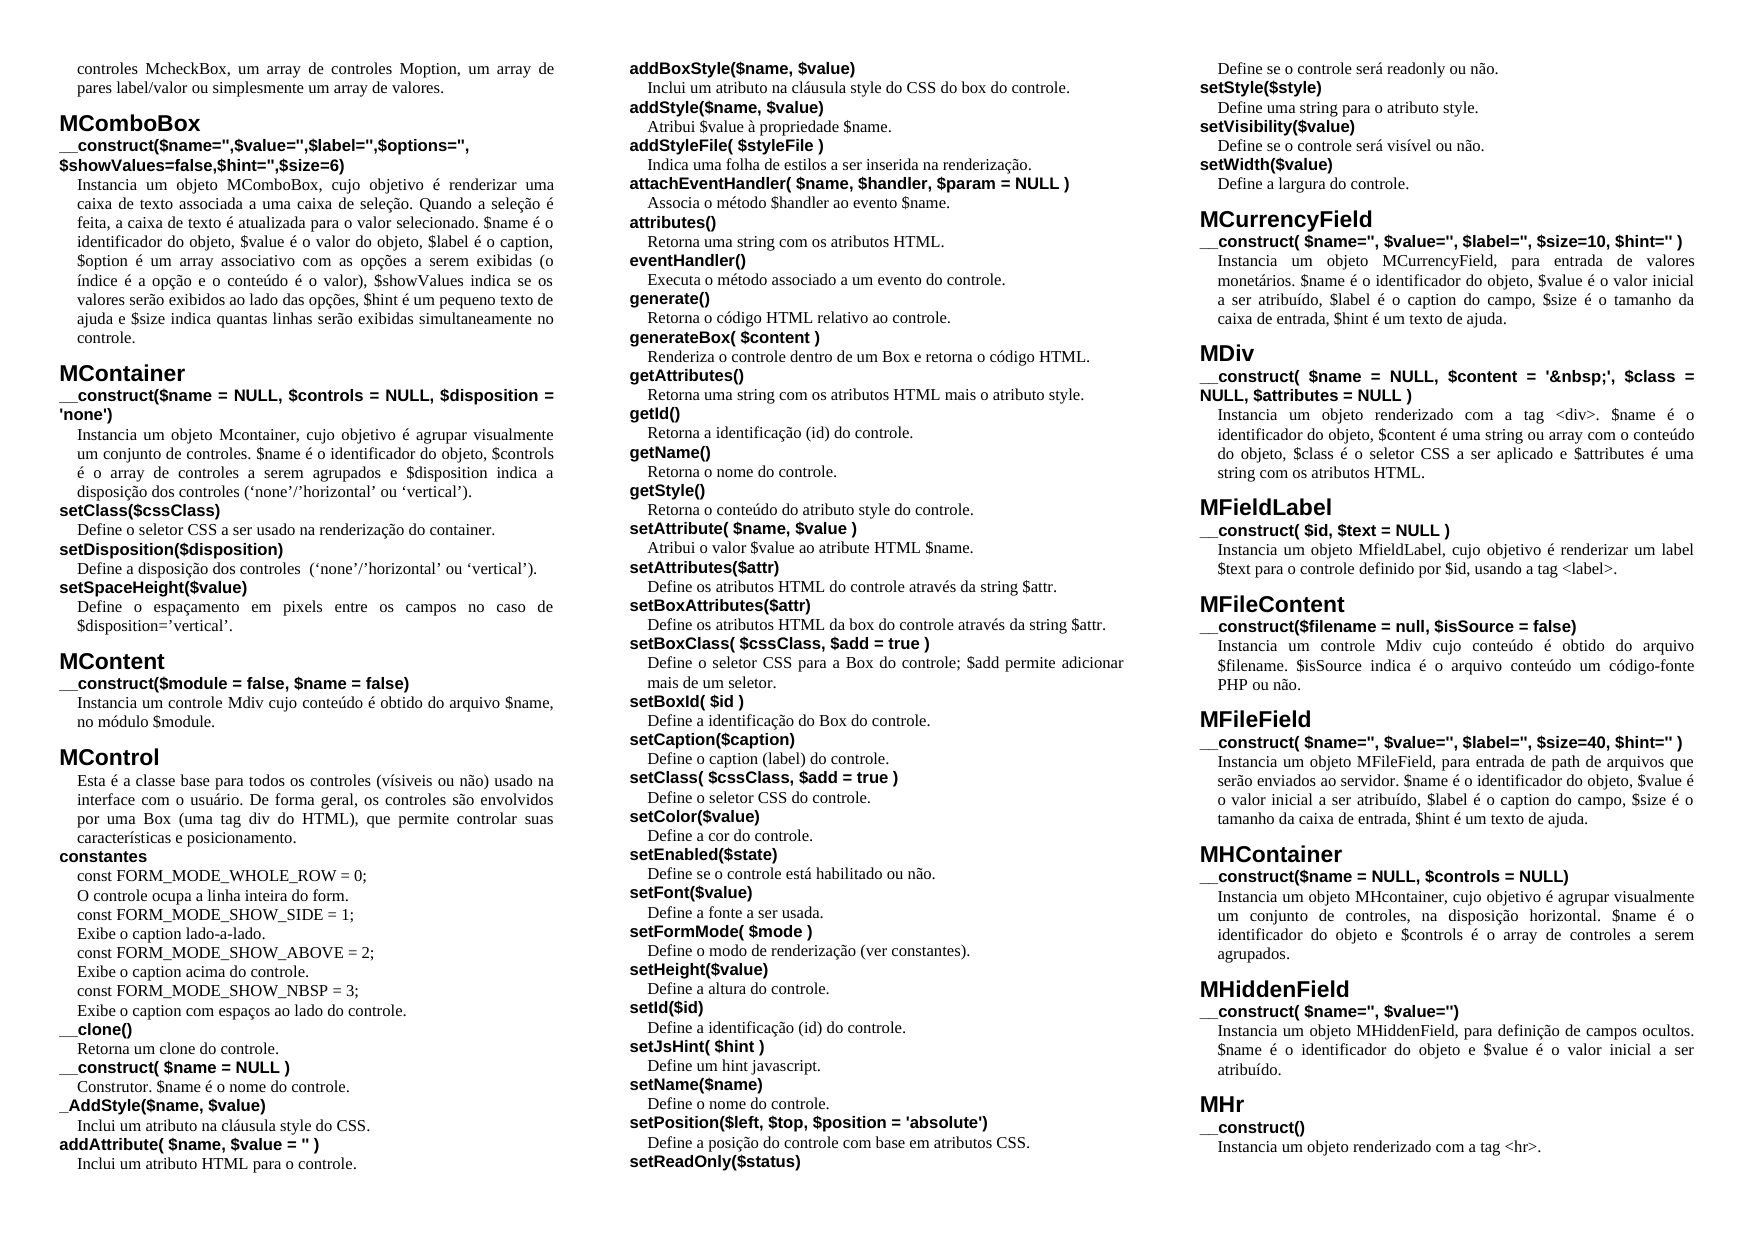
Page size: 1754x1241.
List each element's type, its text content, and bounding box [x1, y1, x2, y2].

text getName() [629, 442, 1124, 462]
text eventHandler() [629, 251, 1124, 270]
subtitle MDiv [1199, 340, 1695, 367]
text const FORM_MODE_SHOW_ABOVE = 2; [77, 943, 554, 962]
text Define o modo de renderização (ver constantes). [647, 941, 1124, 960]
text Exibe o caption com espaços ao lado do controle. [77, 1000, 554, 1019]
text Inclui um atributo na cláusula style do CSS do box do controle. [647, 78, 1124, 97]
text __construct( $name='', $value='') [1199, 1002, 1695, 1021]
subtitle MFieldLabel [1199, 494, 1695, 521]
text getStyle() [629, 481, 1124, 500]
text setJsHint( $hint ) [629, 1037, 1124, 1056]
text Retorna o código HTML relativo ao controle. [647, 308, 1124, 327]
text Retorna a identificação (id) do controle. [647, 423, 1124, 442]
text Instancia um objeto MFileField, para entrada de path de arquivos que serão enviados ao servidor. $name é o identificador do objeto, $value é o valor inicial a ser atribuído, $label é o caption do campo, $size é o tamanho da caixa de entrada, $hint é um texto de ajuda. [1217, 752, 1695, 828]
text Exibe o caption lado-a-lado. [77, 924, 554, 943]
text setPosition($left, $top, $position = 'absolute') [629, 1113, 1124, 1132]
text Esta é a classe base para todos os controles (vísiveis ou não) usado na interface com o usuário. De forma geral, os controles são envolvidos por uma Box (uma tag div do HTML), que permite controlar suas características e posicionamento. [77, 770, 554, 847]
text __clone() [59, 1019, 554, 1039]
subtitle MFileContent [1199, 591, 1695, 617]
text setFormMode( $mode ) [629, 922, 1124, 941]
text Retorna uma string com os atributos HTML mais o atributo style. [647, 385, 1124, 404]
text addStyle($name, $value) [629, 97, 1124, 117]
text Define um hint javascript. [647, 1056, 1124, 1075]
text Instancia um controle Mdiv cujo conteúdo é obtido do arquivo $filename. $isSource indica é o arquivo conteúdo um código-fonte PHP ou não. [1217, 636, 1695, 694]
text Instancia um objeto MfieldLabel, cujo objetivo é renderizar um label $text para o controle definido por $id, usando a tag <label>. [1217, 540, 1695, 578]
text Instancia um objeto MHcontainer, cujo objetivo é agrupar visualmente um conjunto de controles, na disposição horizontal. $name é o identificador do objeto e $controls é o array de controles a serem agrupados. [1217, 886, 1695, 963]
text Associa o método $handler ao evento $name. [647, 193, 1124, 212]
text setSpaceHeight($value) [59, 578, 554, 597]
text Instancia um objeto renderizado com a tag <hr>. [1217, 1137, 1695, 1156]
text Define se o controle está habilitado ou não. [647, 864, 1124, 883]
text Define a identificação do Box do controle. [647, 711, 1124, 730]
text setCaption($caption) [629, 730, 1124, 749]
text setClass($cssClass) [59, 501, 554, 520]
subtitle MHr [1199, 1091, 1695, 1117]
text attributes() [629, 212, 1124, 232]
text Instancia um objeto renderizado com a tag <div>. $name é o identificador do objeto, $content é uma string ou array com o conteúdo do objeto, $class é o seletor CSS a ser aplicado e $attributes é uma string com os atributos HTML. [1217, 405, 1695, 482]
text Define a posição do controle com base em atributos CSS. [647, 1132, 1124, 1152]
text Define a identificação (id) do controle. [647, 1017, 1124, 1037]
text Construtor. $name é o nome do controle. [77, 1077, 554, 1096]
text _AddStyle($name, $value) [59, 1096, 554, 1115]
text Define a largura do controle. [1217, 174, 1695, 193]
text Define o caption (label) do controle. [647, 749, 1124, 768]
text Executa o método associado a um evento do controle. [647, 270, 1124, 289]
text setReadOnly($status) [629, 1152, 1124, 1171]
text __construct($name = NULL, $controls = NULL, $disposition = 'none') [59, 386, 554, 424]
text setAttribute( $name, $value ) [629, 519, 1124, 538]
text Indica uma folha de estilos a ser inserida na renderização. [647, 155, 1124, 174]
text setBoxClass( $cssClass, $add = true ) [629, 634, 1124, 653]
text Define o nome do controle. [647, 1094, 1124, 1113]
text Retorna o nome do controle. [647, 462, 1124, 481]
text addStyleFile( $styleFile ) [629, 136, 1124, 155]
text O controle ocupa a linha inteira do form. [77, 885, 554, 904]
subtitle MHContainer [1199, 841, 1695, 867]
text addBoxStyle($name, $value) [629, 59, 1124, 78]
subtitle MHiddenField [1199, 976, 1695, 1002]
text Define a cor do controle. [647, 826, 1124, 845]
text setId($id) [629, 998, 1124, 1017]
text Inclui um atributo HTML para o controle. [77, 1154, 554, 1173]
text Define o seletor CSS a ser usado na renderização do container. [77, 520, 554, 539]
text __construct($module = false, $name = false) [59, 674, 554, 693]
text setAttributes($attr) [629, 557, 1124, 577]
text __construct($name = NULL, $controls = NULL) [1199, 867, 1695, 886]
text Exibe o caption acima do controle. [77, 962, 554, 981]
text Define a fonte a ser usada. [647, 902, 1124, 922]
text Define os atributos HTML da box do controle através da string $attr. [647, 615, 1124, 634]
text Define os atributos HTML do controle através da string $attr. [647, 577, 1124, 596]
text attachEventHandler( $name, $handler, $param = NULL ) [629, 174, 1124, 193]
text controles McheckBox, um array de controles Moption, um array de pares label/valor ou simplesmente um array de valores. [77, 59, 554, 97]
text setVisibility($value) [1199, 117, 1695, 136]
text Retorna o conteúdo do atributo style do controle. [647, 500, 1124, 519]
text __construct( $name='', $value='', $label='', $size=40, $hint='' ) [1199, 732, 1695, 752]
subtitle MContent [59, 648, 554, 674]
text Instancia um controle Mdiv cujo conteúdo é obtido do arquivo $name, no módulo $module. [77, 693, 554, 731]
text Atribui o valor $value ao atribute HTML $name. [647, 538, 1124, 557]
text __construct( $name = NULL, $content = '&nbsp;', $class = NULL, $attributes = NULL ) [1199, 367, 1695, 405]
text setDisposition($disposition) [59, 539, 554, 558]
text Instancia um objeto MHiddenField, para definição de campos ocultos. $name é o identificador do objeto e $value é o valor inicial a ser atribuído. [1217, 1021, 1695, 1078]
text Define o seletor CSS do controle. [647, 787, 1124, 807]
text getAttributes() [629, 366, 1124, 385]
text Define a altura do controle. [647, 979, 1124, 998]
text setClass( $cssClass, $add = true ) [629, 768, 1124, 787]
text setEnabled($state) [629, 845, 1124, 864]
text Instancia um objeto Mcontainer, cujo objetivo é agrupar visualmente um conjunto de controles. $name é o identificador do objeto, $controls é o array de controles a serem agrupados e $disposition indica a disposição dos controles (‘none’/’horizontal’ ou ‘vertical’). [77, 424, 554, 501]
text addAttribute( $name, $value = '' ) [59, 1134, 554, 1154]
text Define o seletor CSS para a Box do controle; $add permite adicionar mais de um seletor. [647, 653, 1124, 692]
text Define o espaçamento em pixels entre os campos no caso de $disposition=’vertical’. [77, 597, 554, 635]
text Define uma string para o atributo style. [1217, 97, 1695, 117]
text setWidth($value) [1199, 155, 1695, 174]
text __construct($filename = null, $isSource = false) [1199, 617, 1695, 636]
text Instancia um objeto MComboBox, cujo objetivo é renderizar uma caixa de texto associada a uma caixa de seleção. Quando a seleção é feita, a caixa de texto é atualizada para o valor selecionado. $name é o identificador do objeto, $value é o valor do objeto, $label é o caption, $option é um array associativo com as opções a serem exibidas (o índice é a opção e o conteúdo é o valor), $showValues indica se os valores serão exibidos ao lado das opções, $hint é um pequeno texto de ajuda e $size indica quantas linhas serão exibidas simultaneamente no controle. [77, 174, 554, 347]
text Retorna uma string com os atributos HTML. [647, 232, 1124, 251]
text __construct($name='',$value='',$label='',$options='',$showValues=false,$hint='',$size=6) [59, 136, 554, 174]
text __construct( $name = NULL ) [59, 1058, 554, 1077]
text __construct( $name='', $value='', $label='', $size=10, $hint='' ) [1199, 232, 1695, 251]
text setBoxAttributes($attr) [629, 596, 1124, 615]
subtitle MContainer [59, 359, 554, 386]
text Retorna um clone do controle. [77, 1039, 554, 1058]
subtitle MFileField [1199, 706, 1695, 732]
text const FORM_MODE_WHOLE_ROW = 0; [77, 866, 554, 885]
text Inclui um atributo na cláusula style do CSS. [77, 1115, 554, 1134]
text Define se o controle será visível ou não. [1217, 136, 1695, 155]
text getId() [629, 404, 1124, 423]
text generateBox( $content ) [629, 327, 1124, 347]
text generate() [629, 289, 1124, 308]
text setFont($value) [629, 883, 1124, 902]
subtitle MComboBox [59, 110, 554, 136]
text setName($name) [629, 1075, 1124, 1094]
text setBoxId( $id ) [629, 692, 1124, 711]
text __construct() [1199, 1117, 1695, 1137]
text Define a disposição dos controles (‘none’/’horizontal’ ou ‘vertical’). [77, 558, 554, 578]
subtitle MCurrencyField [1199, 206, 1695, 232]
text Define se o controle será readonly ou não. [1217, 59, 1695, 78]
text setColor($value) [629, 807, 1124, 826]
text __construct( $id, $text = NULL ) [1199, 521, 1695, 540]
text constantes [59, 847, 554, 866]
text Atribui $value à propriedade $name. [647, 117, 1124, 136]
text Renderiza o controle dentro de um Box e retorna o código HTML. [647, 347, 1124, 366]
text Instancia um objeto MCurrencyField, para entrada de valores monetários. $name é o identificador do objeto, $value é o valor inicial a ser atribuído, $label é o caption do campo, $size é o tamanho da caixa de entrada, $hint é um texto de ajuda. [1217, 251, 1695, 328]
text setStyle($style) [1199, 78, 1695, 97]
subtitle MControl [59, 744, 554, 770]
text setHeight($value) [629, 960, 1124, 979]
text const FORM_MODE_SHOW_NBSP = 3; [77, 981, 554, 1000]
text const FORM_MODE_SHOW_SIDE = 1; [77, 904, 554, 924]
